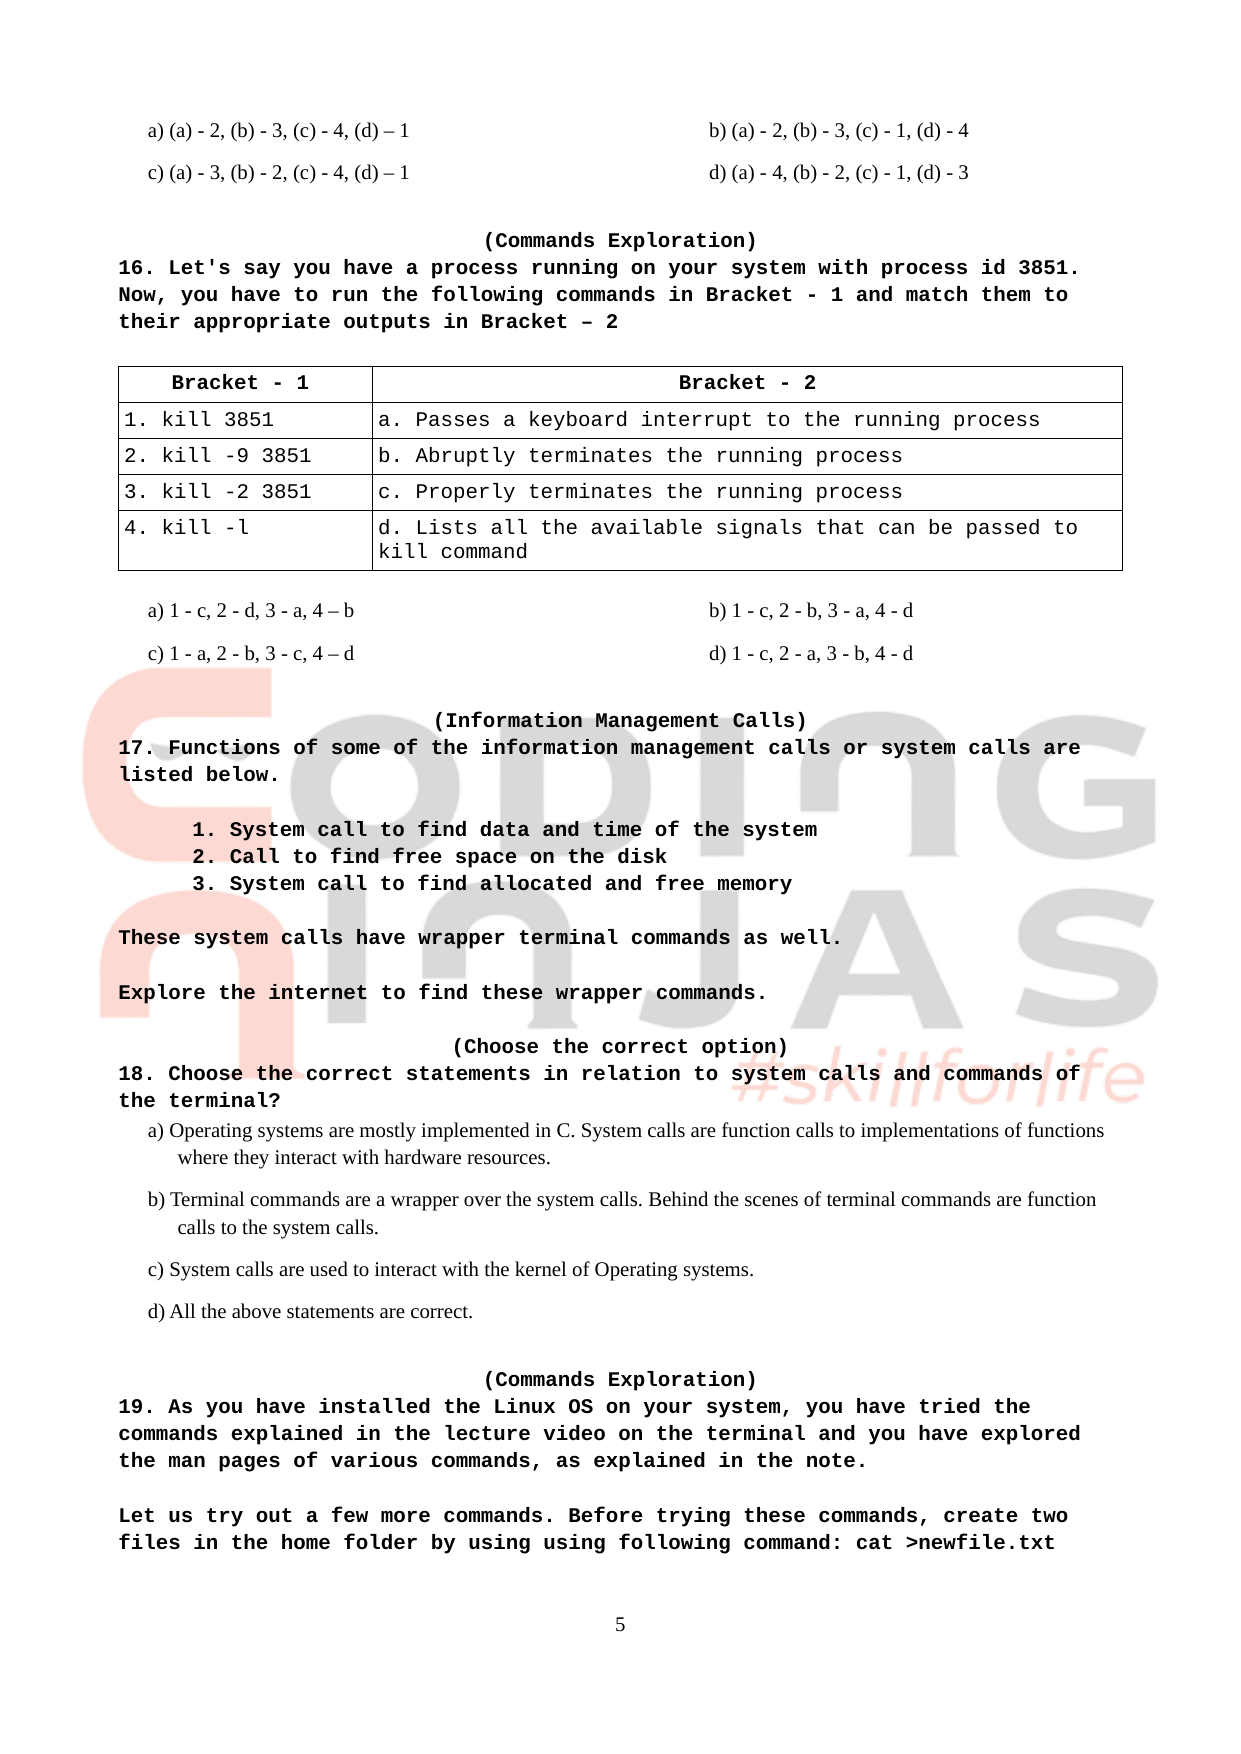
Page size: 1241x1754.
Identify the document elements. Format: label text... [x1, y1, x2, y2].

table_header Bracket - 2 [373, 367, 1122, 402]
text a) 1 - c, 2 - d, 3 - a, 4 – b b) 1 - c, 2 - b, 3 - a, 4 - d [148, 598, 1122, 622]
text a) (a) - 2, (b) - 3, (c) - 4, (d) – 1 b) (a) - 2, (b) - 3, (c) - 1, (d) - 4 [148, 118, 1122, 142]
text 1. System call to find data and time of the system [192, 818, 1122, 842]
table_cell 2. kill -9 3851 [119, 439, 372, 474]
table_header Bracket - 1 [119, 367, 372, 402]
text 17. Functions of some of the information management calls or system calls are listed below. [118, 737, 1122, 788]
table_cell 1. kill 3851 [119, 403, 372, 438]
text Now, you have to run the following commands in Bracket - 1 and match them to their appropriate outputs in Bracket – 2 [118, 284, 1122, 335]
text 18. Choose the correct statements in relation to system calls and commands of the terminal? [118, 1063, 1122, 1114]
text (Commands Exploration) [118, 1369, 1122, 1392]
text c) System calls are used to interact with the kernel of Operating systems. [148, 1257, 1122, 1281]
text Explore the internet to find these wrapper commands. [118, 982, 1122, 1005]
text (Commands Exploration) [118, 230, 1122, 253]
text 16. Let's say you have a process running on your system with process id 3851. [118, 257, 1122, 281]
text b) Terminal commands are a wrapper over the system calls. Behind the scenes of terminal commands are function calls to the system calls. [148, 1187, 1122, 1239]
text d) All the above statements are correct. [148, 1299, 1122, 1323]
text Let us try out a few more commands. Before trying these commands, create two files in the home folder by using using following command: cat >newfile.txt [118, 1505, 1122, 1556]
text c) 1 - a, 2 - b, 3 - c, 4 – d d) 1 - c, 2 - a, 3 - b, 4 - d [148, 640, 1122, 664]
text (Information Management Calls) [118, 710, 1122, 733]
text c) (a) - 3, (b) - 2, (c) - 4, (d) – 1 d) (a) - 4, (b) - 2, (c) - 1, (d) - 3 [148, 160, 1122, 184]
table_cell d. Lists all the available signals that can be passed to kill command [373, 511, 1122, 570]
table_cell 3. kill -2 3851 [119, 475, 372, 510]
text (Choose the correct option) [118, 1036, 1122, 1060]
text a) Operating systems are mostly implemented in C. System calls are function calls to implementations of functions where they interact with hardware resources. [148, 1118, 1122, 1169]
text 2. Call to find free space on the disk [192, 846, 1122, 869]
table_cell b. Abruptly terminates the running process [373, 439, 1122, 474]
text 3. System call to find allocated and free memory [192, 873, 1122, 897]
table_cell 4. kill -l [119, 511, 372, 570]
text 19. As you have installed the Linux OS on your system, you have tried the commands explained in the lecture video on the terminal and you have explored the man pages of various commands, as explained in the note. [118, 1396, 1122, 1474]
table_cell a. Passes a keyboard interrupt to the running process [373, 403, 1122, 438]
table_cell c. Properly terminates the running process [373, 475, 1122, 510]
text These system calls have wrapper terminal commands as well. [118, 927, 1122, 951]
